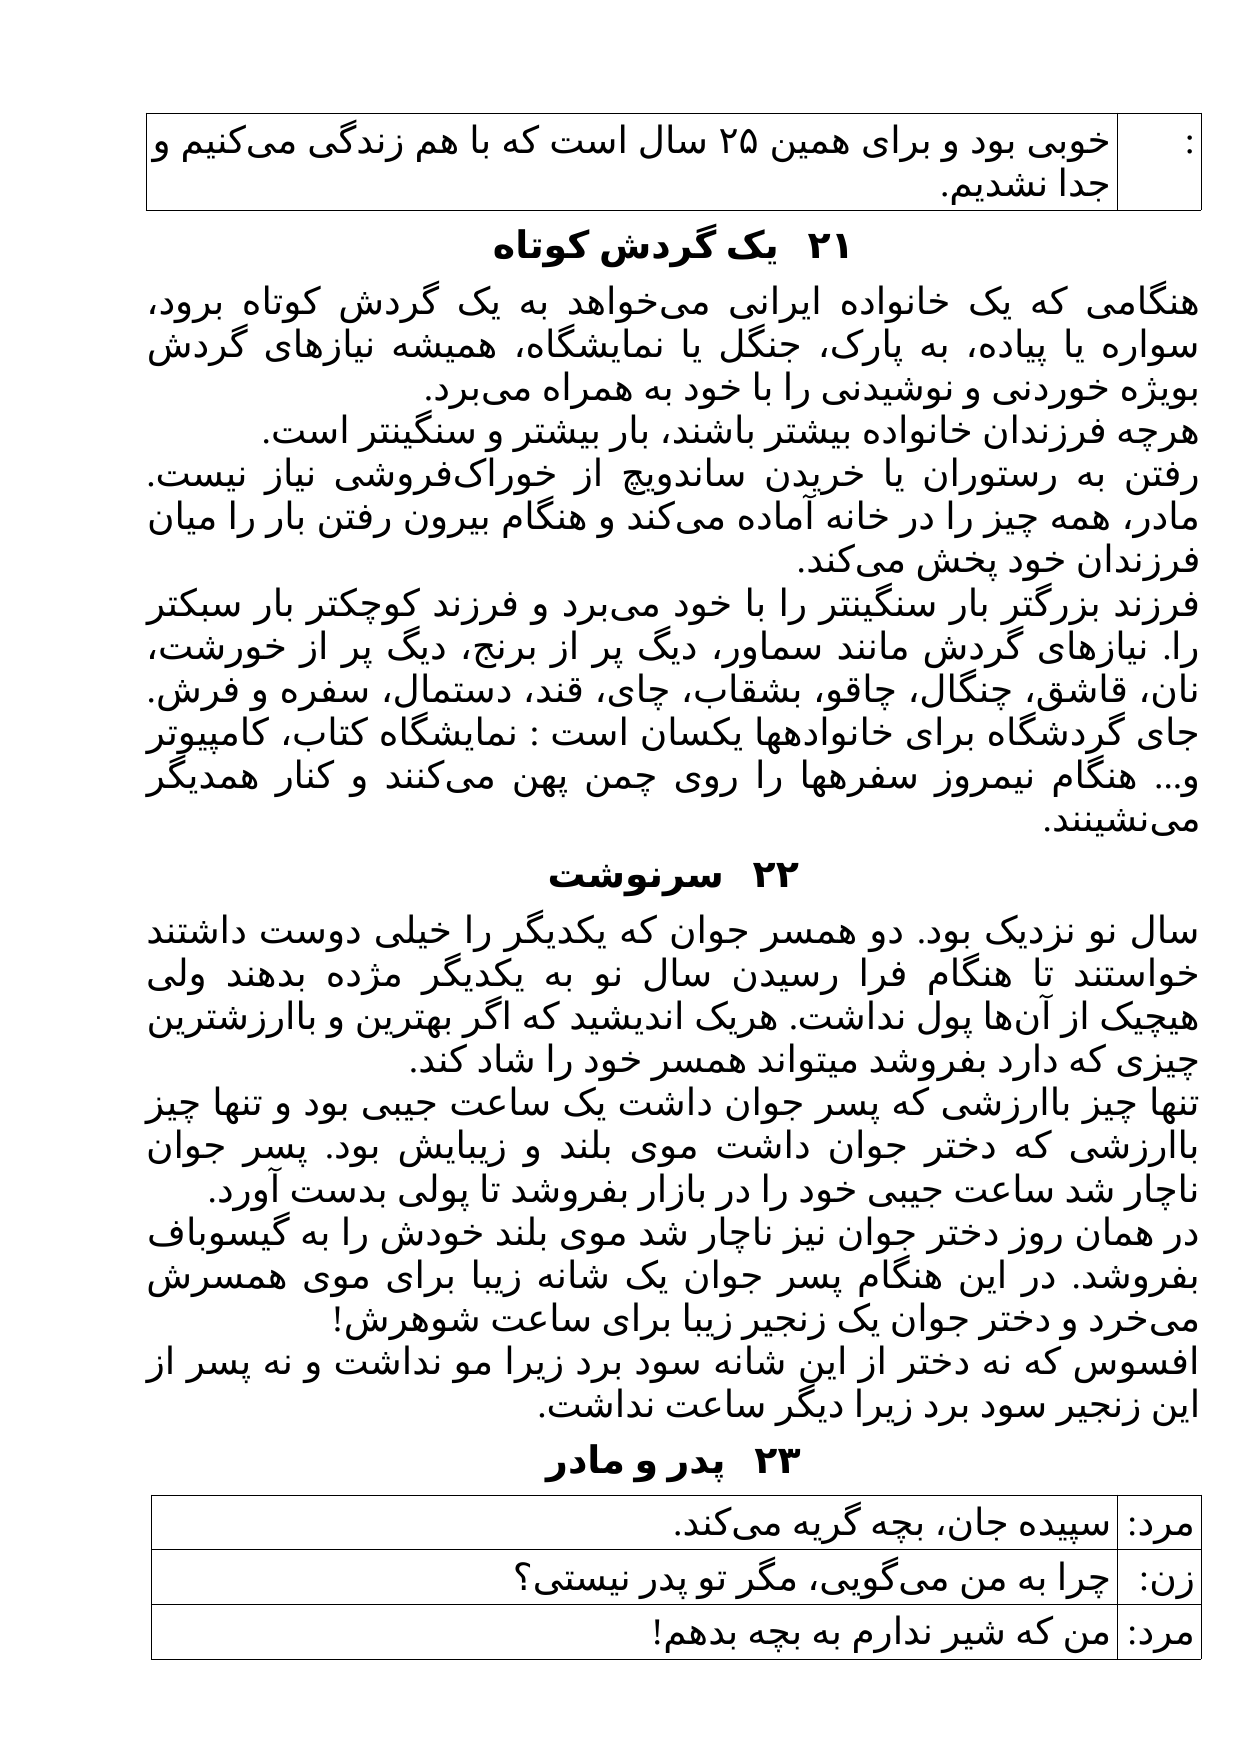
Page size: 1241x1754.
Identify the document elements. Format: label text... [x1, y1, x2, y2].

table_cell مرد: [1118, 1605, 1201, 1658]
table_header سپیده جان، بچه گریه می‌کند. [152, 1496, 1117, 1549]
text فرزند بزرگتر بار سنگینتر را با خود می‌برد و فرزند کوچکتر بار سبکتر را. نیازهای گردش مانند سماور، دیگ پر از برنج، دیگ پر از خورشت، نان، قاشق، چنگال، چاقو، بشقاب، چای، قند، دستمال، سفره و فرش. جای گردشگاه برای خانوادهها یکسان است : نمایشگاه کتاب، کامپیوتر و... هنگام نیمروز سفرهها را روی چمن پهن می‌کنند و کنار همدیگر می‌نشینند. [146, 581, 1201, 840]
subtitle سرنوشت [146, 852, 1201, 896]
subtitle یک گردش کوتاه [146, 223, 1201, 267]
text هرچه فرزندان خانواده بیشتر باشند، بار بیشتر و سنگینتر است. [146, 408, 1201, 452]
text هنگامی که یک خانواده ایرانی می‌خواهد به یک گردش کوتاه برود، سواره یا پیاده، به پارک، جنگل یا نمایشگاه، همیشه نیازهای گردش بویژه خوردنی و نوشیدنی را با خود به همراه می‌برد. [146, 279, 1201, 408]
text رفتن به رستوران یا خریدن ساندویچ از خوراک‌فروشی نیاز نیست. مادر، همه چیز را در خانه آماده می‌کند و هنگام بیرون رفتن بار را میان فرزندان خود پخش می‌کند. [146, 452, 1201, 581]
subtitle پدر و مادر [146, 1438, 1201, 1482]
text تنها چیز باارزشی که پسر جوان داشت یک ساعت جیبی بود و تنها چیز باارزشی که دختر جوان داشت موی بلند و زیبایش بود. پسر جوان ناچار شد ساعت جیبی خود را در بازار بفروشد تا پولی بدست آورد. [146, 1081, 1201, 1210]
text افسوس که نه دختر از این شانه سود برد زیرا مو نداشت و نه پسر از این زنجیر سود برد زیرا دیگر ساعت نداشت. [146, 1339, 1201, 1426]
table_cell هنگامی که من همسر پدر تو شدم، پدر تو هیچ نداشت ولی آدم خوبی بود و برای همین ۲۵ سال است که با هم زندگی می‌کنیم و جدا نشدیم. [147, 114, 1117, 210]
text در همان روز دختر جوان نیز ناچار شد موی بلند خودش را به گیسوباف بفروشد. در این هنگام پسر جوان یک شانه زیبا برای موی همسرش می‌خرد و دختر جوان یک زنجیر زیبا برای ساعت شوهرش! [146, 1210, 1201, 1339]
table_header مرد: [1118, 1496, 1201, 1549]
table_cell زن: [1118, 1550, 1201, 1604]
table_cell : [1118, 114, 1201, 210]
table_cell من که شیر ندارم به بچه بدهم! [152, 1605, 1117, 1658]
table_cell چرا به من می‌گویی، مگر تو پدر نیستی؟ [152, 1550, 1117, 1604]
text سال نو نزدیک بود. دو همسر جوان که یکدیگر را خیلی دوست داشتند خواستند تا هنگام فرا رسیدن سال نو به یکدیگر مژده بدهند ولی هیچیک از آن‌ها پول نداشت. هریک اندیشید که اگر بهترین و باارزشترین چیزی که دارد بفروشد میتواند همسر خود را شاد کند. [146, 908, 1201, 1081]
